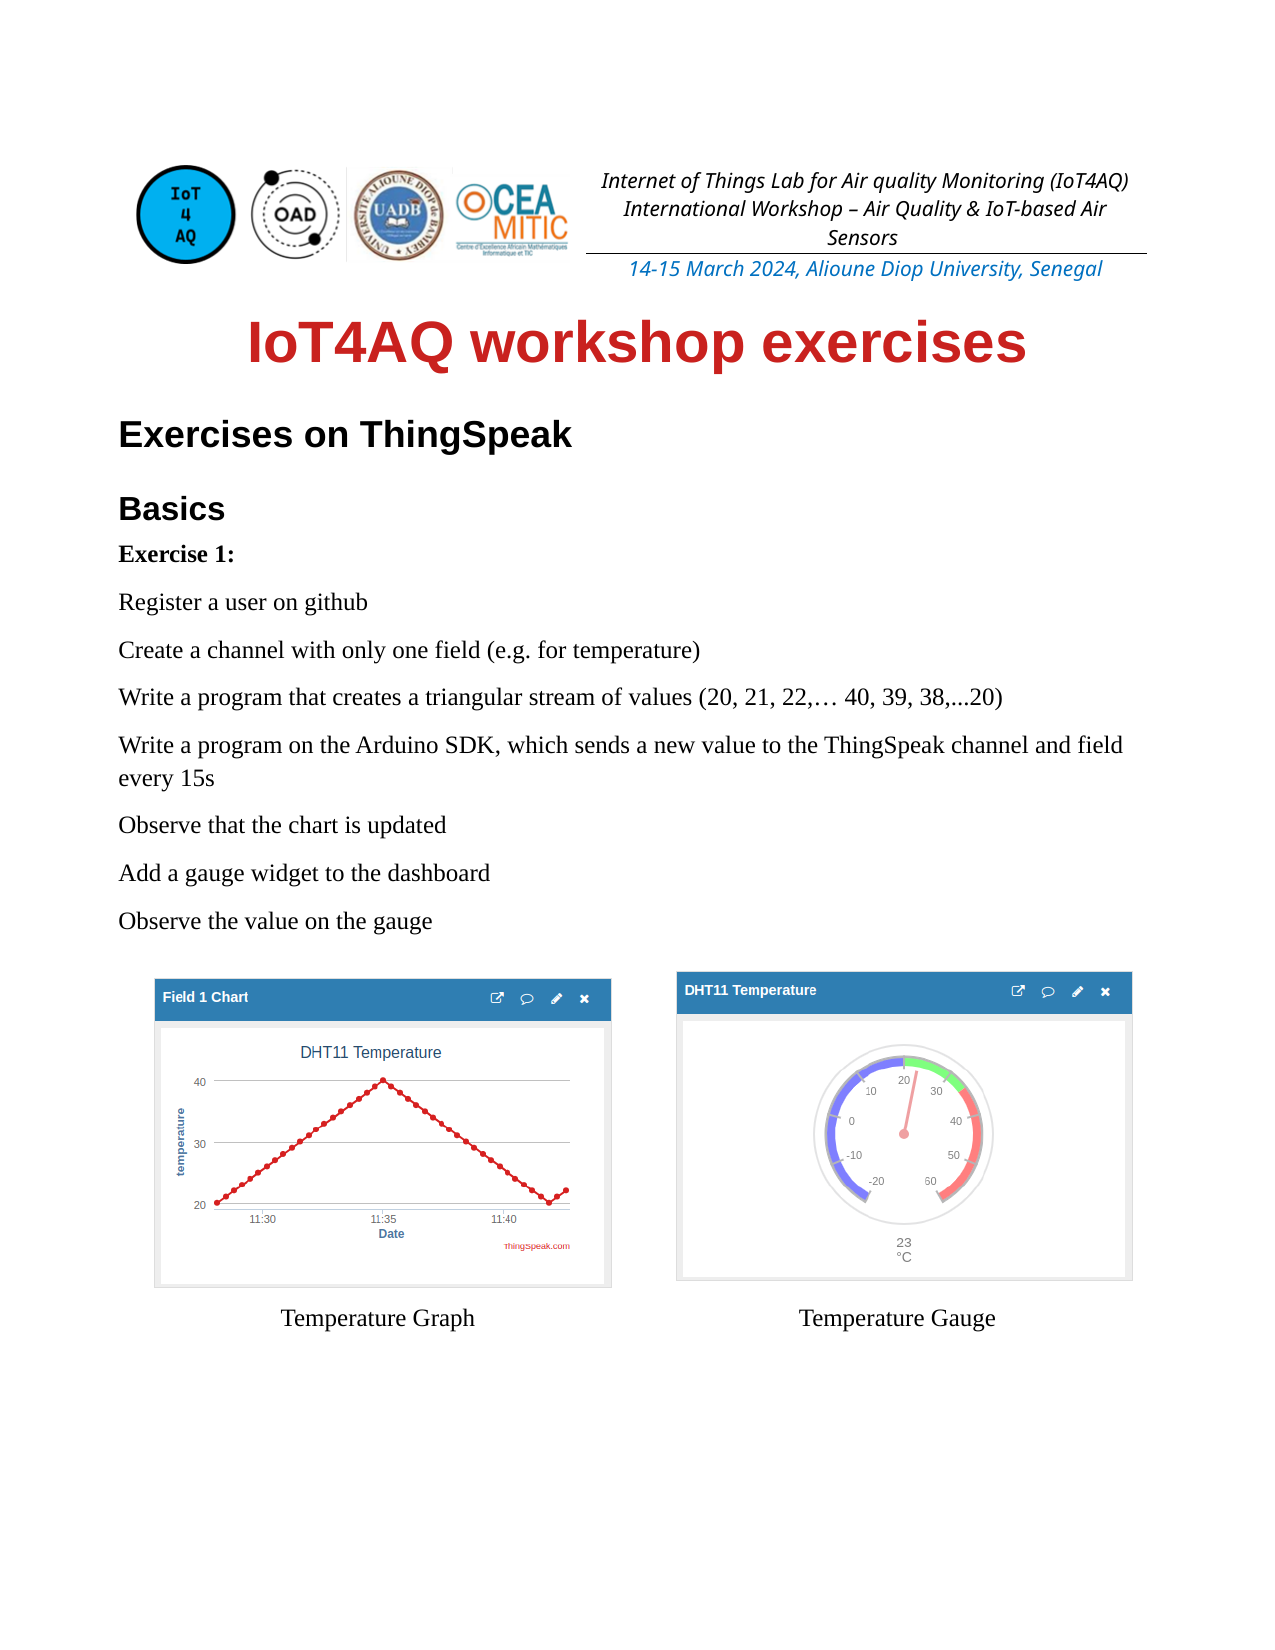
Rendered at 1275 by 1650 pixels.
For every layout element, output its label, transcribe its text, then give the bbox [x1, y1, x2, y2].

text Exercise 1: [118, 539, 1157, 568]
table_header Internet of Things Lab for Air quality Monitoring (IoT4AQ) International Workshop – Air Quality & IoT-based Air Sensors 14-15 March 2024, Alioune Diop University, Senegal [575, 166, 1158, 283]
title IoT4AQ workshop exercises [118, 308, 1157, 375]
text Add a gauge widget to the dashboard [118, 858, 1157, 887]
table_header Temperature Gauge [638, 1303, 1157, 1338]
subtitle Basics [118, 489, 1157, 527]
text Write a program on the Arduino SDK, which sends a new value to the ThingSpeak channel and field every 15s [118, 730, 1157, 792]
picture [117, 953, 1157, 1303]
text Register a user on github [118, 587, 1157, 616]
subtitle Exercises on ThingSpeak [118, 412, 1157, 455]
text Write a program that creates a triangular stream of values (20, 21, 22,… 40, 39, 38,...20) [118, 682, 1157, 711]
table_header [125, 166, 575, 283]
table_header Temperature Graph [118, 1303, 637, 1338]
picture [136, 165, 571, 264]
text Create a channel with only one field (e.g. for temperature) [118, 635, 1157, 663]
text Observe that the chart is updated [118, 811, 1157, 839]
text Observe the value on the gauge [118, 906, 1157, 934]
